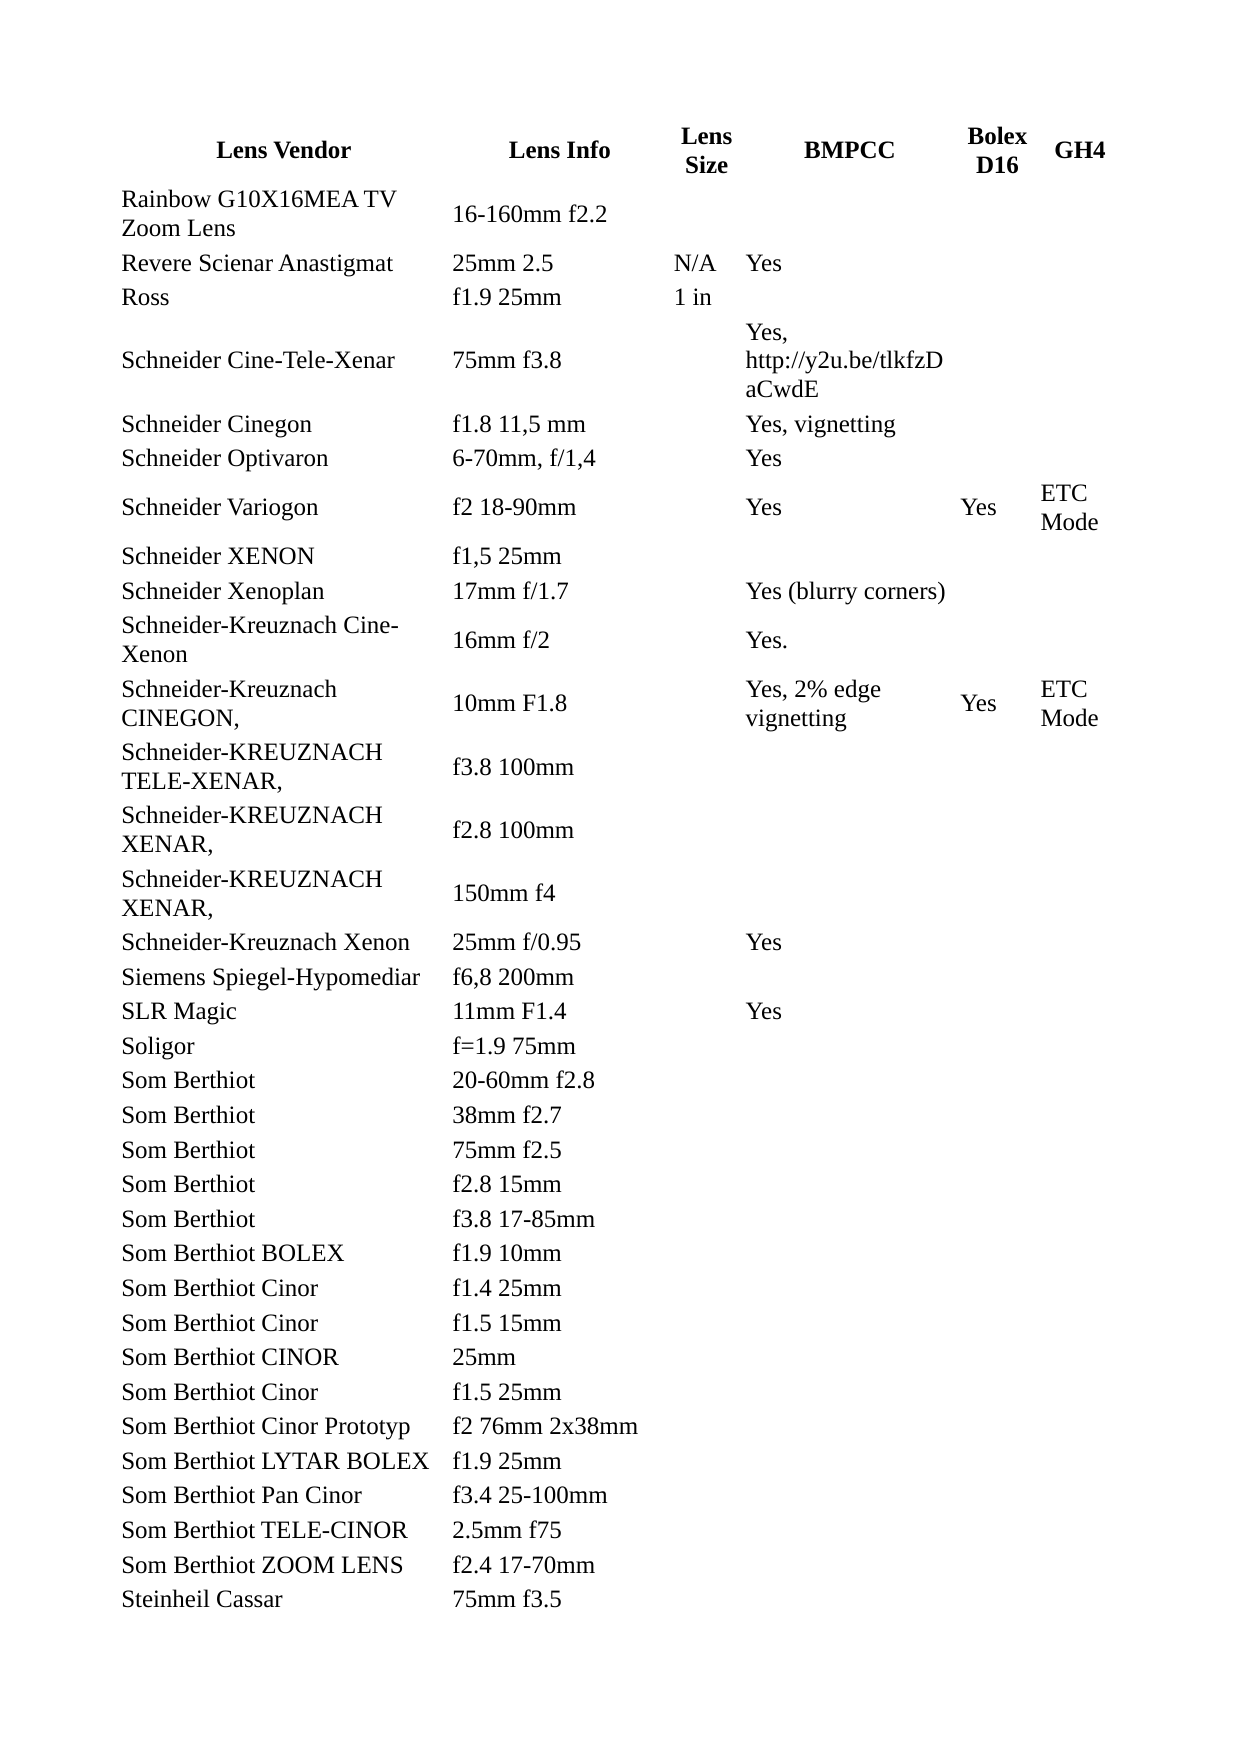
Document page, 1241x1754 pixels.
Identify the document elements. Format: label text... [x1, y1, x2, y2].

table_cell [1038, 245, 1122, 279]
table_cell [1038, 1305, 1122, 1339]
table_cell [671, 1478, 742, 1512]
table_cell f1.8 11,5 mm [449, 406, 671, 441]
table_cell [743, 1201, 957, 1236]
table_cell [743, 861, 957, 924]
table_cell 25mm f/0.95 [449, 924, 671, 959]
table_cell Yes. [743, 608, 957, 671]
table_cell Siemens Spiegel-Hypomediar [118, 959, 449, 993]
table_cell [671, 671, 742, 734]
table_cell [957, 734, 1037, 798]
table_cell [957, 1443, 1037, 1478]
table_cell Som Berthiot ZOOM LENS [118, 1547, 449, 1581]
table_cell 38mm f2.7 [449, 1097, 671, 1132]
table_cell [957, 994, 1037, 1028]
table_cell 20-60mm f2.8 [449, 1063, 671, 1097]
table_cell 16mm f/2 [449, 608, 671, 671]
table_cell [1038, 573, 1122, 608]
table_cell 16-160mm f2.2 [449, 181, 671, 245]
table_cell [957, 314, 1037, 406]
table_cell [743, 1478, 957, 1512]
table_cell [743, 1512, 957, 1547]
table_cell f1.5 25mm [449, 1374, 671, 1408]
table_cell Schneider-KREUZNACH XENAR, [118, 798, 449, 861]
table_cell Yes [743, 475, 957, 538]
table_cell [743, 1339, 957, 1374]
table_cell [957, 1409, 1037, 1443]
table_cell Som Berthiot [118, 1097, 449, 1132]
table_cell [957, 279, 1037, 314]
table_cell [743, 279, 957, 314]
table_cell [1038, 924, 1122, 959]
table_cell [671, 1028, 742, 1063]
table_header Lens Size [671, 118, 742, 181]
table_cell [1038, 1132, 1122, 1166]
table_cell [743, 1132, 957, 1166]
table_header Lens Info [449, 118, 671, 181]
table_cell [671, 573, 742, 608]
table_cell f1.9 25mm [449, 279, 671, 314]
table_cell [743, 1028, 957, 1063]
table_cell Som Berthiot CINOR [118, 1339, 449, 1374]
table_cell [957, 441, 1037, 475]
table_cell [957, 1581, 1037, 1616]
table_cell [957, 1512, 1037, 1547]
table_cell [957, 1028, 1037, 1063]
table_cell [957, 1478, 1037, 1512]
table_cell [957, 608, 1037, 671]
table_cell Schneider-Kreuznach Xenon [118, 924, 449, 959]
table_cell Yes, 2% edge vignetting [743, 671, 957, 734]
table_cell [957, 1132, 1037, 1166]
table_cell Som Berthiot Cinor [118, 1305, 449, 1339]
table_cell [743, 1097, 957, 1132]
table_cell Ross [118, 279, 449, 314]
table_header Lens Vendor [118, 118, 449, 181]
table_cell [1038, 441, 1122, 475]
table_cell Som Berthiot [118, 1132, 449, 1166]
table_cell [671, 1374, 742, 1408]
table_cell Schneider-KREUZNACH TELE-XENAR, [118, 734, 449, 798]
table_cell 75mm f2.5 [449, 1132, 671, 1166]
table_cell [671, 1201, 742, 1236]
table_cell 25mm [449, 1339, 671, 1374]
table_cell [957, 539, 1037, 573]
table_cell [1038, 1581, 1122, 1616]
table_cell f6,8 200mm [449, 959, 671, 993]
table_cell Schneider Optivaron [118, 441, 449, 475]
table_cell [1038, 734, 1122, 798]
table_cell [1038, 1028, 1122, 1063]
table_cell f2.8 15mm [449, 1166, 671, 1201]
table_cell [671, 734, 742, 798]
table_cell Som Berthiot Cinor [118, 1270, 449, 1305]
table_cell Schneider-KREUZNACH XENAR, [118, 861, 449, 924]
table_cell Schneider Cinegon [118, 406, 449, 441]
table_cell Som Berthiot LYTAR BOLEX [118, 1443, 449, 1478]
table_cell [1038, 406, 1122, 441]
table_cell [671, 861, 742, 924]
table_cell [957, 1201, 1037, 1236]
table_cell [743, 959, 957, 993]
table_cell [957, 1270, 1037, 1305]
table_cell Yes, vignetting [743, 406, 957, 441]
table_cell f3.8 17-85mm [449, 1201, 671, 1236]
table_cell f=1.9 75mm [449, 1028, 671, 1063]
table_cell f2 18-90mm [449, 475, 671, 538]
table_header BMPCC [743, 118, 957, 181]
table_header GH4 [1038, 118, 1122, 181]
table_cell N/A [671, 245, 742, 279]
table_cell f2 76mm 2x38mm [449, 1409, 671, 1443]
table_cell Yes, http://y2u.be/tlkfzDaCwdE [743, 314, 957, 406]
table_cell f1,5 25mm [449, 539, 671, 573]
table_cell [671, 1132, 742, 1166]
table_cell Yes [743, 245, 957, 279]
table_cell [957, 181, 1037, 245]
table_cell [1038, 1166, 1122, 1201]
table_cell [957, 924, 1037, 959]
table_cell Som Berthiot Cinor Prototyp [118, 1409, 449, 1443]
table_cell [957, 1374, 1037, 1408]
table_cell [671, 1409, 742, 1443]
table_cell [1038, 279, 1122, 314]
table_cell [671, 539, 742, 573]
table_cell [957, 1236, 1037, 1270]
table_cell Yes [957, 671, 1037, 734]
table_cell 75mm f3.5 [449, 1581, 671, 1616]
table_cell [743, 1305, 957, 1339]
table_cell Schneider-Kreuznach Cine-Xenon [118, 608, 449, 671]
table_cell [671, 406, 742, 441]
table_cell [957, 1547, 1037, 1581]
table_cell Steinheil Cassar [118, 1581, 449, 1616]
table_cell Schneider Variogon [118, 475, 449, 538]
table_cell [671, 1443, 742, 1478]
table_cell Som Berthiot BOLEX [118, 1236, 449, 1270]
table_cell [671, 1339, 742, 1374]
table_cell [671, 475, 742, 538]
table_cell f2.4 17-70mm [449, 1547, 671, 1581]
table_cell f1.9 25mm [449, 1443, 671, 1478]
table_cell 10mm F1.8 [449, 671, 671, 734]
table_cell [671, 314, 742, 406]
table_cell 17mm f/1.7 [449, 573, 671, 608]
table_cell [1038, 1547, 1122, 1581]
table_cell [1038, 1236, 1122, 1270]
table_cell [743, 1236, 957, 1270]
table_header Bolex D16 [957, 118, 1037, 181]
table_cell [957, 1166, 1037, 1201]
table_cell [1038, 539, 1122, 573]
table_cell [671, 1063, 742, 1097]
table_cell [743, 1063, 957, 1097]
table_cell [671, 994, 742, 1028]
table_cell Som Berthiot [118, 1201, 449, 1236]
table_cell [671, 1305, 742, 1339]
table_cell [1038, 1512, 1122, 1547]
table_cell f1.5 15mm [449, 1305, 671, 1339]
table_cell [957, 959, 1037, 993]
table_cell Soligor [118, 1028, 449, 1063]
table_cell [743, 1581, 957, 1616]
table_cell [1038, 1409, 1122, 1443]
table_cell 1 in [671, 279, 742, 314]
table_cell [1038, 1097, 1122, 1132]
table_cell [957, 245, 1037, 279]
table_cell f2.8 100mm [449, 798, 671, 861]
table_cell [671, 798, 742, 861]
table_cell [671, 608, 742, 671]
table_cell Rainbow G10X16MEA TV Zoom Lens [118, 181, 449, 245]
table_cell [743, 1374, 957, 1408]
table_cell [957, 573, 1037, 608]
table_cell [1038, 181, 1122, 245]
table_cell [1038, 608, 1122, 671]
table_cell f1.4 25mm [449, 1270, 671, 1305]
table_cell Som Berthiot [118, 1063, 449, 1097]
table_cell Yes (blurry corners) [743, 573, 957, 608]
table_cell [743, 1166, 957, 1201]
table_cell ETC Mode [1038, 671, 1122, 734]
table_cell [671, 1547, 742, 1581]
table_cell [957, 861, 1037, 924]
table_cell [671, 1581, 742, 1616]
table_cell [957, 1063, 1037, 1097]
table_cell [1038, 1339, 1122, 1374]
table_cell [1038, 798, 1122, 861]
table_cell [1038, 1270, 1122, 1305]
table_cell [1038, 1374, 1122, 1408]
table_cell [1038, 1443, 1122, 1478]
table_cell f1.9 10mm [449, 1236, 671, 1270]
table_cell Yes [743, 994, 957, 1028]
table_cell [743, 1270, 957, 1305]
table_cell [957, 1339, 1037, 1374]
table_cell f3.4 25-100mm [449, 1478, 671, 1512]
table_cell [1038, 959, 1122, 993]
table_cell [743, 1443, 957, 1478]
table_cell Som Berthiot Pan Cinor [118, 1478, 449, 1512]
table_cell [671, 959, 742, 993]
table_cell 75mm f3.8 [449, 314, 671, 406]
table_cell Schneider XENON [118, 539, 449, 573]
table_cell Schneider-Kreuznach CINEGON, [118, 671, 449, 734]
table_cell 150mm f4 [449, 861, 671, 924]
table_cell [1038, 1201, 1122, 1236]
table_cell [671, 1097, 742, 1132]
table_cell Yes [957, 475, 1037, 538]
table_cell Yes [743, 441, 957, 475]
table_cell [957, 1097, 1037, 1132]
table_cell [671, 1236, 742, 1270]
table_cell 11mm F1.4 [449, 994, 671, 1028]
table_cell [1038, 861, 1122, 924]
table_cell [743, 734, 957, 798]
table_cell [743, 1547, 957, 1581]
table_cell Schneider Cine-Tele-Xenar [118, 314, 449, 406]
table_cell f3.8 100mm [449, 734, 671, 798]
table_cell [671, 441, 742, 475]
table_cell Som Berthiot TELE-CINOR [118, 1512, 449, 1547]
table_cell 6-70mm, f/1,4 [449, 441, 671, 475]
table_cell [957, 798, 1037, 861]
table_cell [1038, 314, 1122, 406]
table_cell [671, 1512, 742, 1547]
table_cell [743, 539, 957, 573]
table_cell Schneider Xenoplan [118, 573, 449, 608]
table_cell ETC Mode [1038, 475, 1122, 538]
table_cell 25mm 2.5 [449, 245, 671, 279]
table_cell Revere Scienar Anastigmat [118, 245, 449, 279]
table_cell [957, 406, 1037, 441]
table_cell [1038, 1063, 1122, 1097]
table_cell [1038, 994, 1122, 1028]
table_cell [957, 1305, 1037, 1339]
table_cell Som Berthiot [118, 1166, 449, 1201]
table_cell [671, 1270, 742, 1305]
table_cell Som Berthiot Cinor [118, 1374, 449, 1408]
table_cell SLR Magic [118, 994, 449, 1028]
table_cell 2.5mm f75 [449, 1512, 671, 1547]
table_cell [671, 181, 742, 245]
table_cell [671, 924, 742, 959]
table_cell [743, 181, 957, 245]
table_cell Yes [743, 924, 957, 959]
table_cell [1038, 1478, 1122, 1512]
table_cell [743, 1409, 957, 1443]
table_cell [671, 1166, 742, 1201]
table_cell [743, 798, 957, 861]
